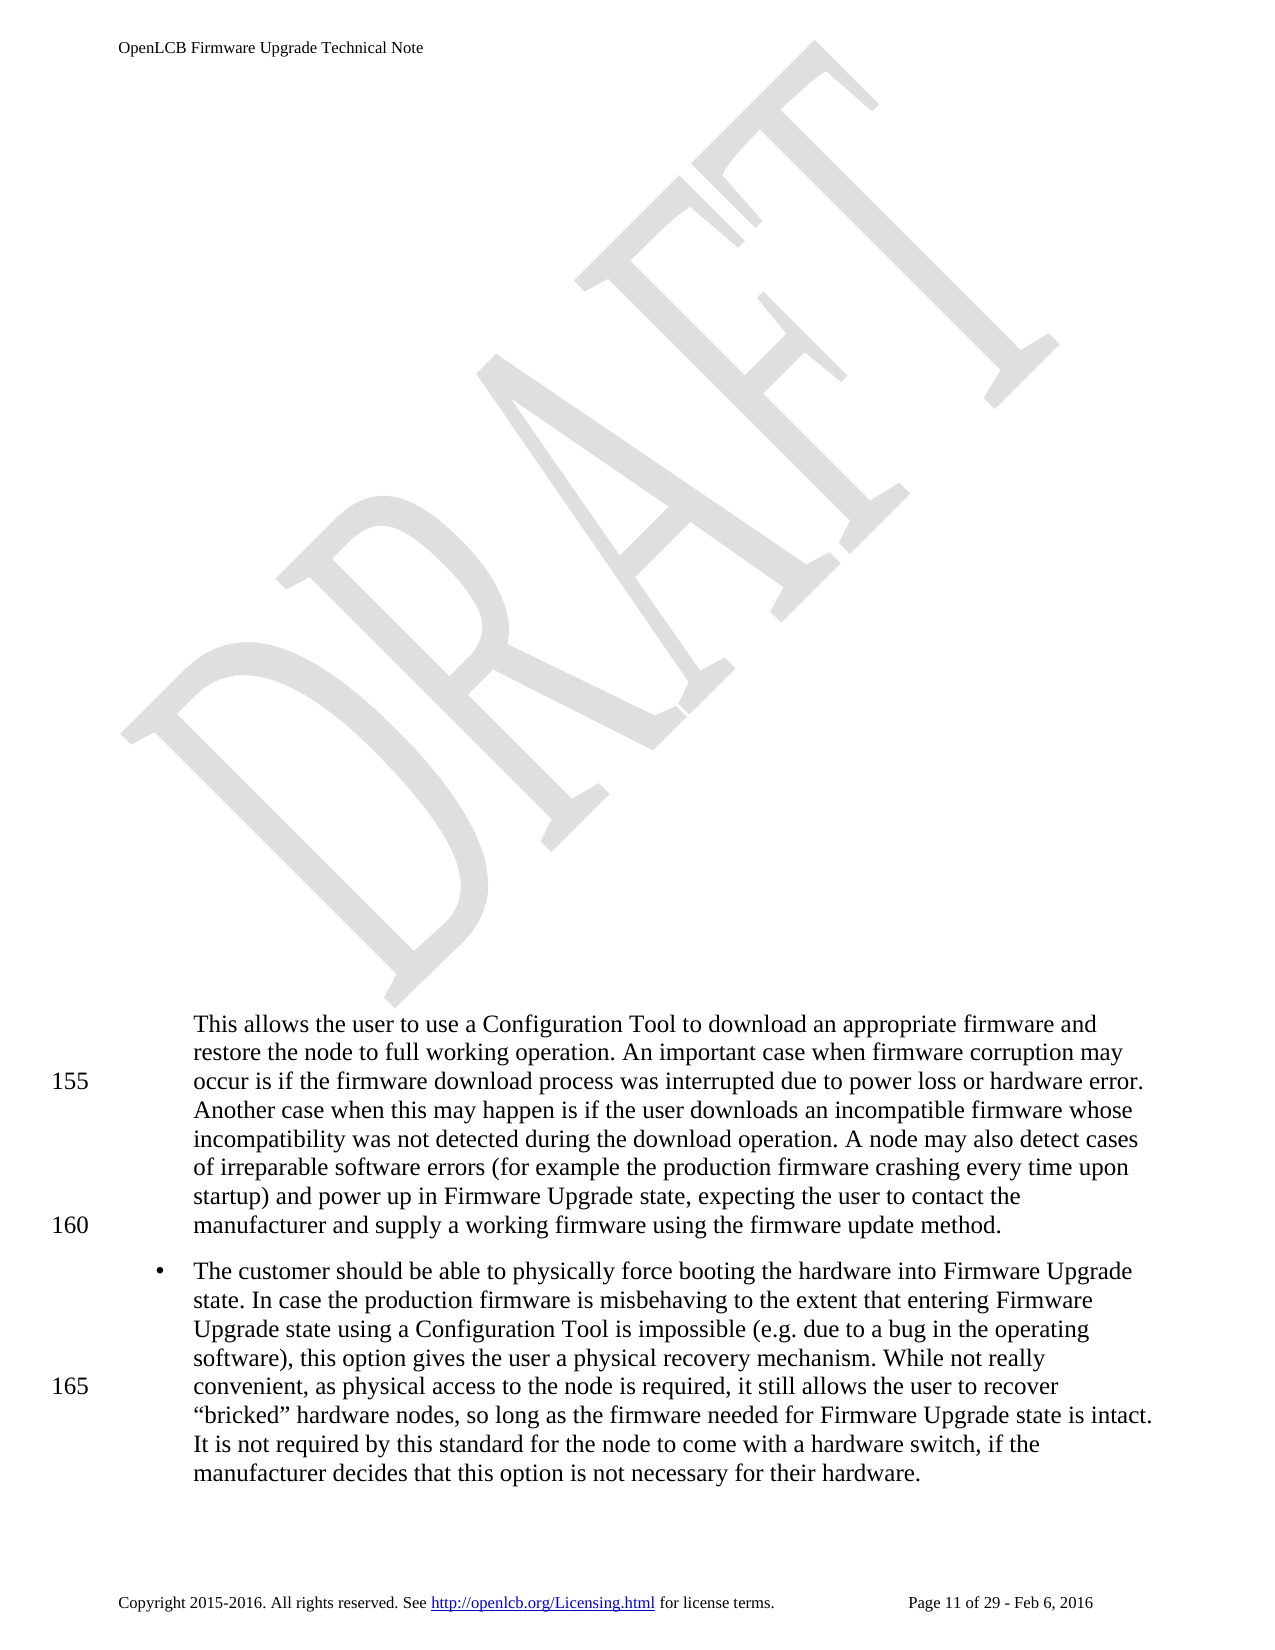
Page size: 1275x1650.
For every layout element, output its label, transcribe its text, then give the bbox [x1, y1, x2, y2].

list This allows the user to use a Configuration Tool to download an appropriate firmware and restore the node to full working operation. An important case when firmware corruption may occur is if the firmware download process was interrupted due to power loss or hardware error. Another case when this may happen is if the user downloads an incompatible firmware whose incompatibility was not detected during the download operation. A node may also detect cases of irreparable software errors (for example the production firmware crashing every time upon startup) and power up in Firmware Upgrade state, expecting the user to contact the manufacturer and supply a working firmware using the firmware update method. [156, 150, 1157, 1239]
list The customer should be able to physically force booting the hardware into Firmware Upgrade state. In case the production firmware is misbehaving to the extent that entering Firmware Upgrade state using a Configuration Tool is impossible (e.g. due to a bug in the operating software), this option gives the user a physical recovery mechanism. While not really convenient, as physical access to the node is required, it still allows the user to recover “bricked” hardware nodes, so long as the firmware needed for Firmware Upgrade state is intact. It is not required by this standard for the node to come with a hardware switch, if the manufacturer decides that this option is not necessary for their hardware. [156, 1256, 1157, 1486]
